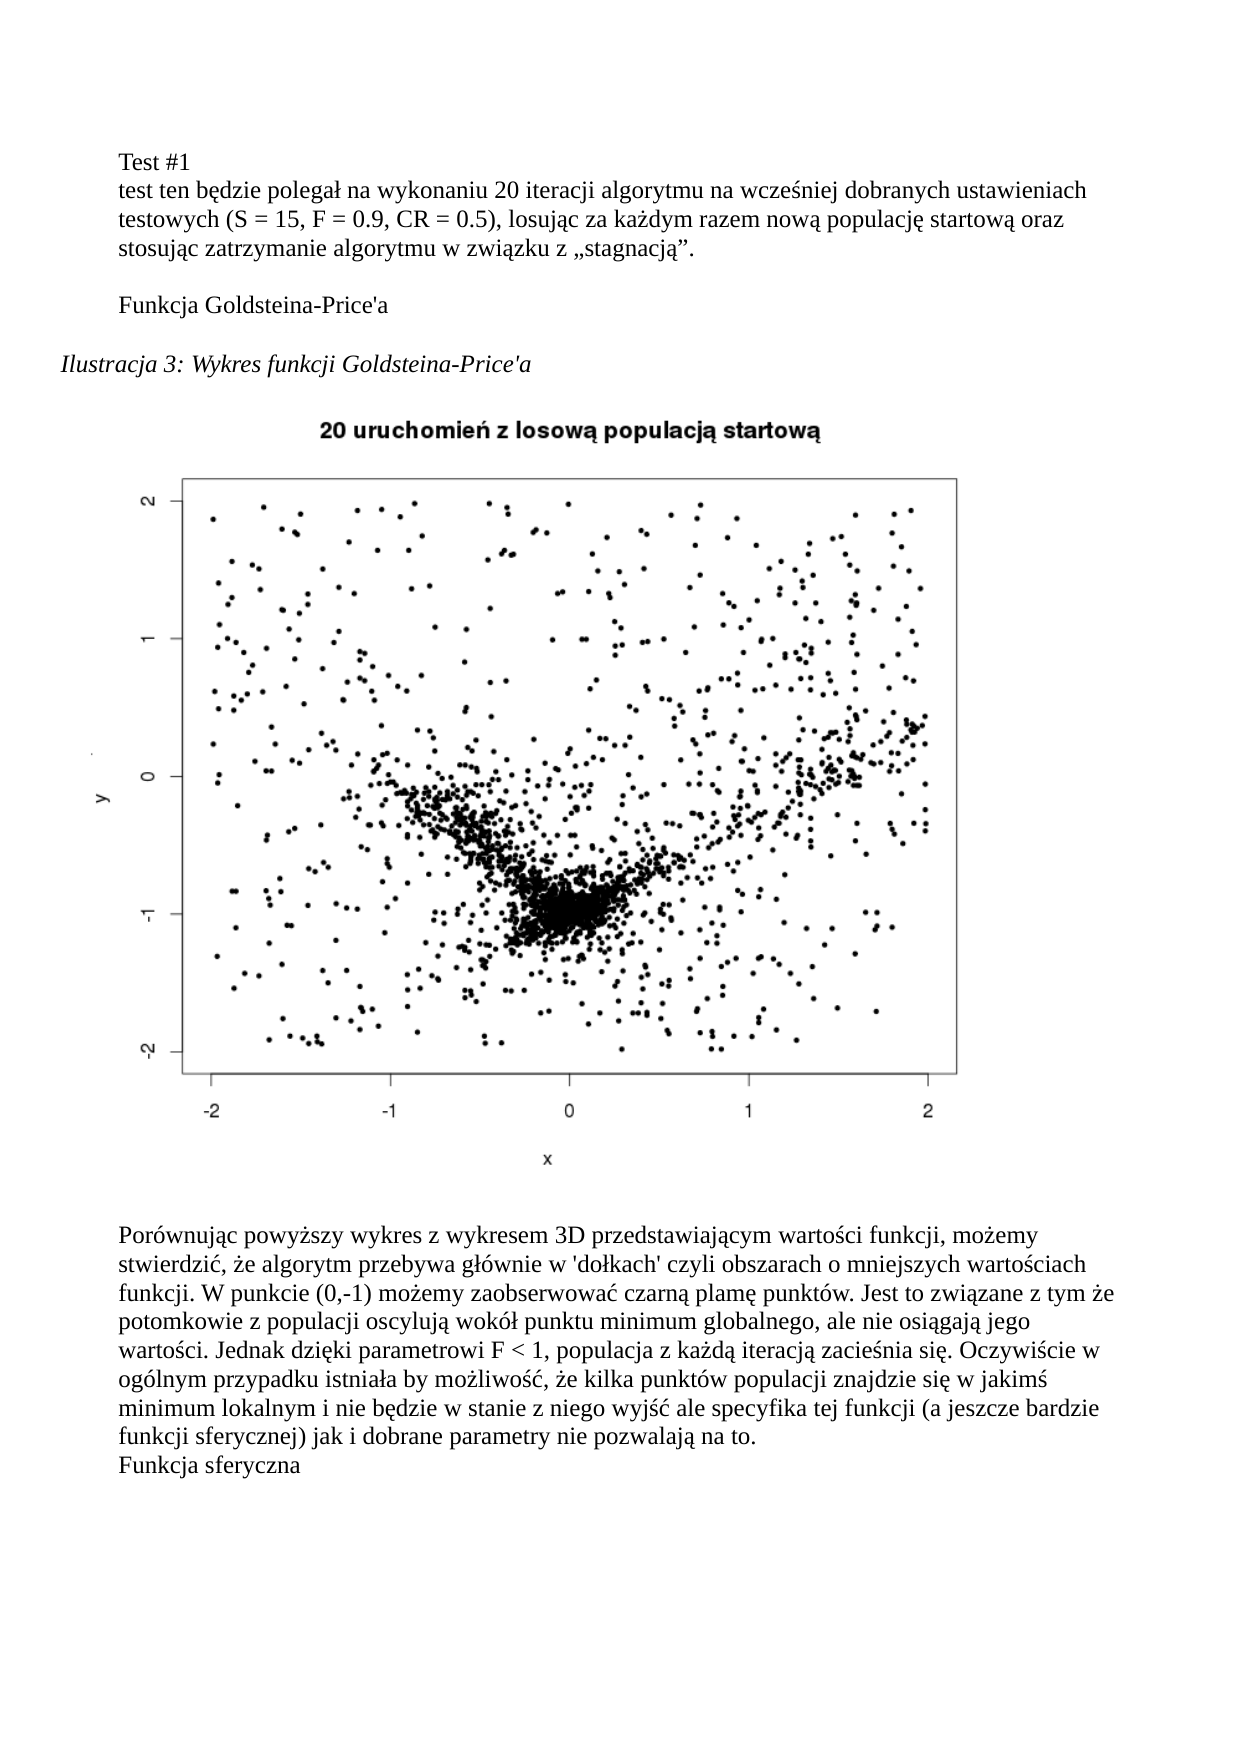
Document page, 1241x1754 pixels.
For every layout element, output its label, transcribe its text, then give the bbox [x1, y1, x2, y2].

picture [85, 381, 1007, 1196]
text Porównując powyższy wykres z wykresem 3D przedstawiającym wartości funkcji, możemy stwierdzić, że algorytm przebywa głównie w 'dołkach' czyli obszarach o mniejszych wartościach funkcji. W punkcie (0,-1) możemy zaobserwować czarną plamę punktów. Jest to związane z tym że potomkowie z populacji oscylują wokół punktu minimum globalnego, ale nie osiągają jego wartości. Jednak dzięki parametrowi F < 1, populacja z każdą iteracją zacieśnia się. Oczywiście w ogólnym przypadku istniała by możliwość, że kilka punktów populacji znajdzie się w jakimś minimum lokalnym i nie będzie w stanie z niego wyjść ale specyfika tej funkcji (a jeszcze bardzie funkcji sferycznej) jak i dobrane parametry nie pozwalają na to. [118, 382, 1122, 1450]
text Test #1 [118, 147, 1122, 176]
text Ilustracja 3: Wykres funkcji Goldsteina-Price'a [60, 349, 1064, 378]
text Funkcja sferyczna [118, 1450, 1122, 1479]
text test ten będzie polegał na wykonaniu 20 iteracji algorytmu na wcześniej dobranych ustawieniach testowych (S = 15, F = 0.9, CR = 0.5), losując za każdym razem nową populację startową oraz stosując zatrzymanie algorytmu w związku z „stagnacją”. [118, 176, 1122, 262]
text Funkcja Goldsteina-Price'a [118, 291, 1122, 319]
